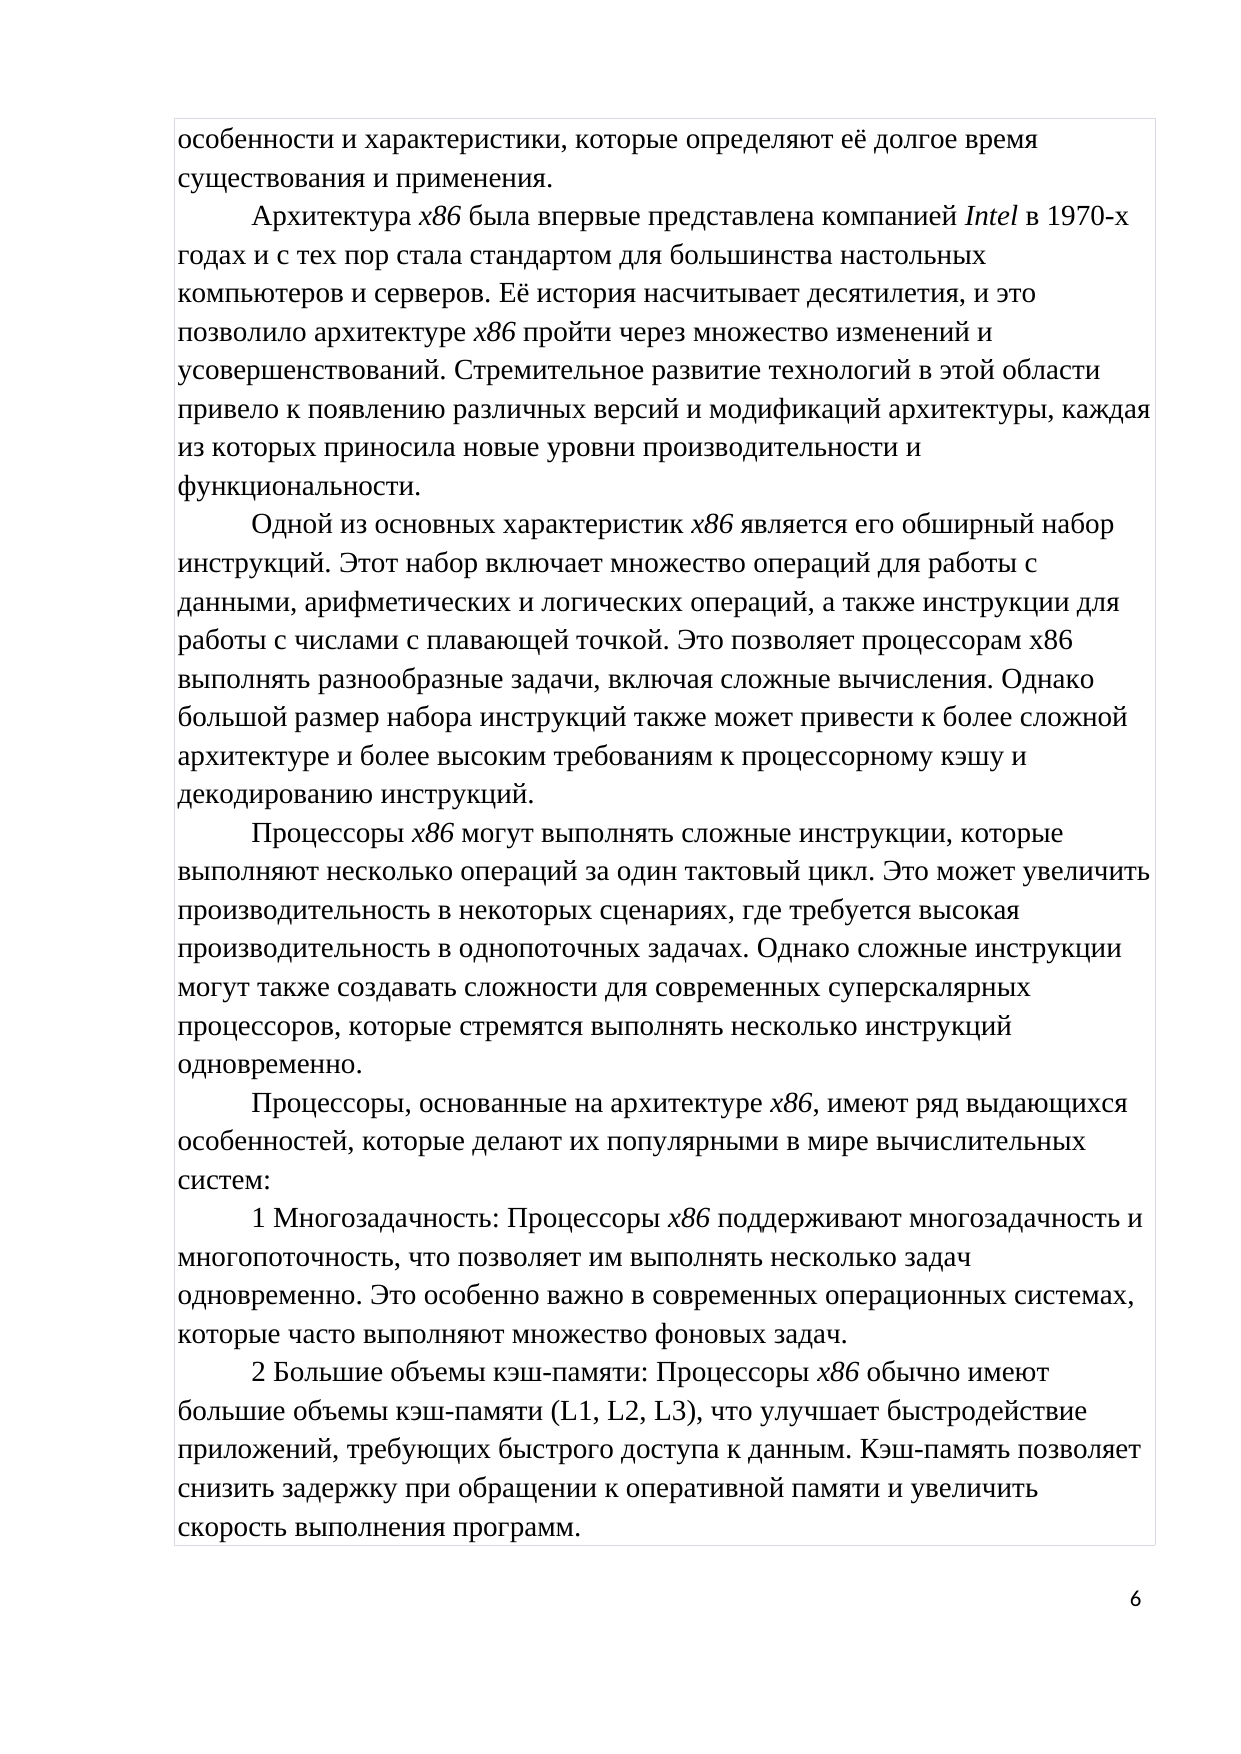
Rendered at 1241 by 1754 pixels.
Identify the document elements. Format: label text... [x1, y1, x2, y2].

text 1 Многозадачность: Процессоры x86 поддерживают многозадачность и многопоточность, что позволяет им выполнять несколько задач одновременно. Это особенно важно в современных операционных системах, которые часто выполняют множество фоновых задач. [175, 1197, 1155, 1349]
text Процессоры x86 могут выполнять сложные инструкции, которые выполняют несколько операций за один тактовый цикл. Это может увеличить производительность в некоторых сценариях, где требуется высокая производительность в однопоточных задачах. Однако сложные инструкции могут также создавать сложности для современных суперскалярных процессоров, которые стремятся выполнять несколько инструкций одновременно. [175, 812, 1155, 1080]
text Архитектура x86 была впервые представлена компанией Intel в 1970-х годах и с тех пор стала стандартом для большинства настольных компьютеров и серверов. Её история насчитывает десятилетия, и это позволило архитектуре x86 пройти через множество изменений и усовершенствований. Стремительное развитие технологий в этой области привело к появлению различных версий и модификаций архитектуры, каждая из которых приносила новые уровни производительности и функциональности. [175, 195, 1155, 502]
text Процессоры, основанные на архитектуре x86, имеют ряд выдающихся особенностей, которые делают их популярными в мире вычислительных систем: [175, 1082, 1155, 1195]
text Одной из основных характеристик x86 является его обширный набор инструкций. Этот набор включает множество операций для работы с данными, арифметических и логических операций, а также инструкции для работы с числами с плавающей точкой. Это позволяет процессорам x86 выполнять разнообразные задачи, включая сложные вычисления. Однако большой размер набора инструкций также может привести к более сложной архитектуре и более высоким требованиям к процессорному кэшу и декодированию инструкций. [175, 503, 1155, 810]
text особенности и характеристики, которые определяют её долгое время существования и применения. [175, 119, 1155, 193]
text 2 Большие объемы кэш-памяти: Процессоры x86 обычно имеют большие объемы кэш-памяти (L1, L2, L3), что улучшает быстродействие приложений, требующих быстрого доступа к данным. Кэш-память позволяет снизить задержку при обращении к оперативной памяти и увеличить скорость выполнения программ. [175, 1351, 1155, 1545]
